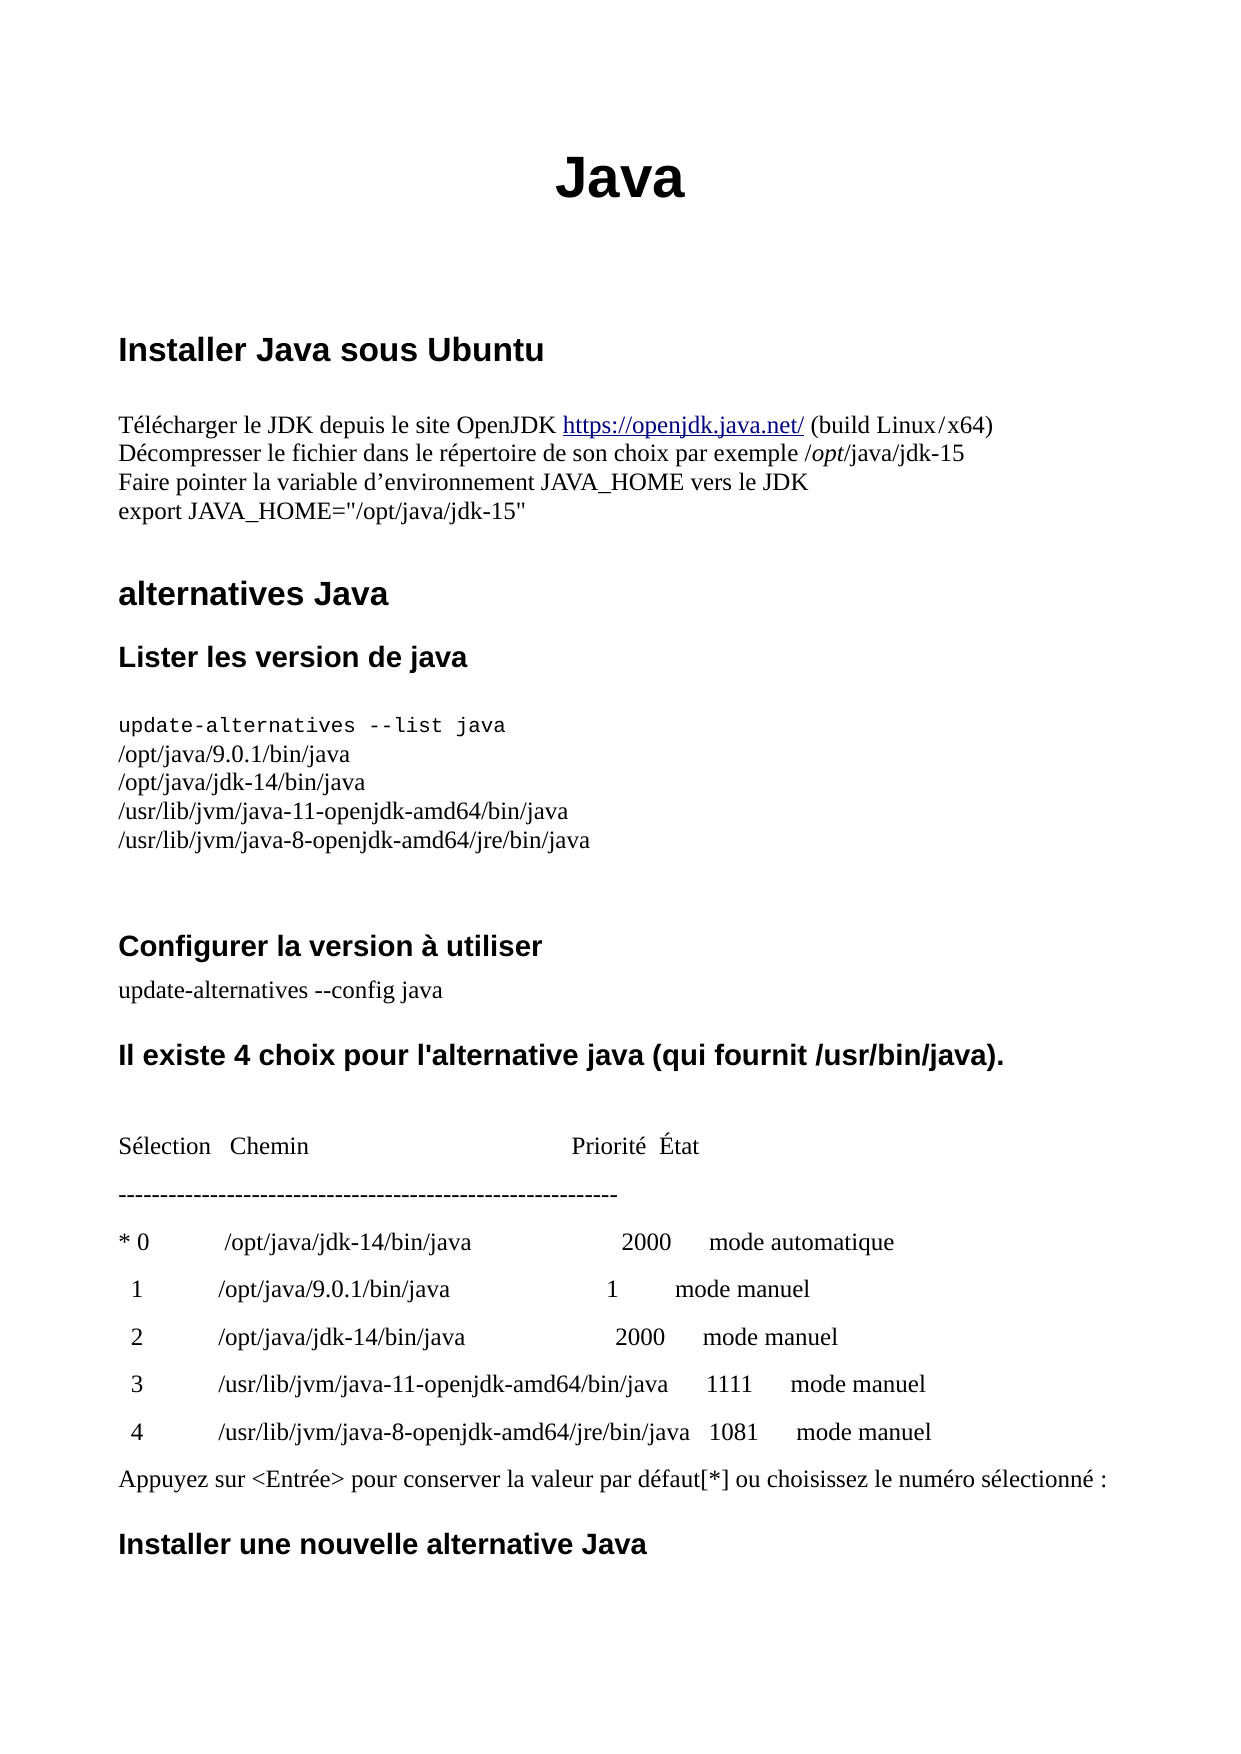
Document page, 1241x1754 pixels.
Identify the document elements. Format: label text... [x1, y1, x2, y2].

subtitle Lister les version de java [118, 640, 1122, 674]
subtitle alternatives Java [118, 574, 1122, 613]
text /usr/lib/jvm/java-11-openjdk-amd64/bin/java [118, 796, 1122, 825]
text 3 /usr/lib/jvm/java-11-openjdk-amd64/bin/java 1111 mode manuel [118, 1369, 1122, 1398]
text Appuyez sur <Entrée> pour conserver la valeur par défaut[*] ou choisissez le numéro sélectionné : [118, 1464, 1122, 1493]
text /opt/java/9.0.1/bin/java [118, 739, 1122, 767]
title Java [118, 143, 1122, 210]
text Décompresser le fichier dans le répertoire de son choix par exemple /opt/java/jdk-15 [118, 438, 1122, 467]
text export JAVA_HOME="/opt/java/jdk-15" [118, 496, 1122, 525]
text Sélection Chemin Priorité État [118, 1131, 1122, 1160]
subtitle Configurer la version à utiliser [118, 929, 1122, 963]
subtitle Installer Java sous Ubuntu [118, 330, 1122, 368]
text 2 /opt/java/jdk-14/bin/java 2000 mode manuel [118, 1322, 1122, 1351]
text 4 /usr/lib/jvm/java-8-openjdk-amd64/jre/bin/java 1081 mode manuel [118, 1417, 1122, 1446]
text Télécharger le JDK depuis le site OpenJDK https://openjdk.java.net/ (build Linux / x64) [118, 410, 1122, 438]
subtitle Il existe 4 choix pour l'alternative java (qui fournit /usr/bin/java). [118, 1037, 1122, 1071]
text Faire pointer la variable d’environnement JAVA_HOME vers le JDK [118, 467, 1122, 496]
text update-alternatives --list java [118, 715, 1122, 739]
text update-alternatives --config java [118, 975, 1122, 1004]
text ------------------------------------------------------------ [118, 1179, 1122, 1208]
text 1 /opt/java/9.0.1/bin/java 1 mode manuel [118, 1274, 1122, 1303]
subtitle Installer une nouvelle alternative Java [118, 1527, 1122, 1561]
text /usr/lib/jvm/java-8-openjdk-amd64/jre/bin/java [118, 825, 1122, 854]
text /opt/java/jdk-14/bin/java [118, 767, 1122, 796]
text * 0 /opt/java/jdk-14/bin/java 2000 mode automatique [118, 1227, 1122, 1255]
